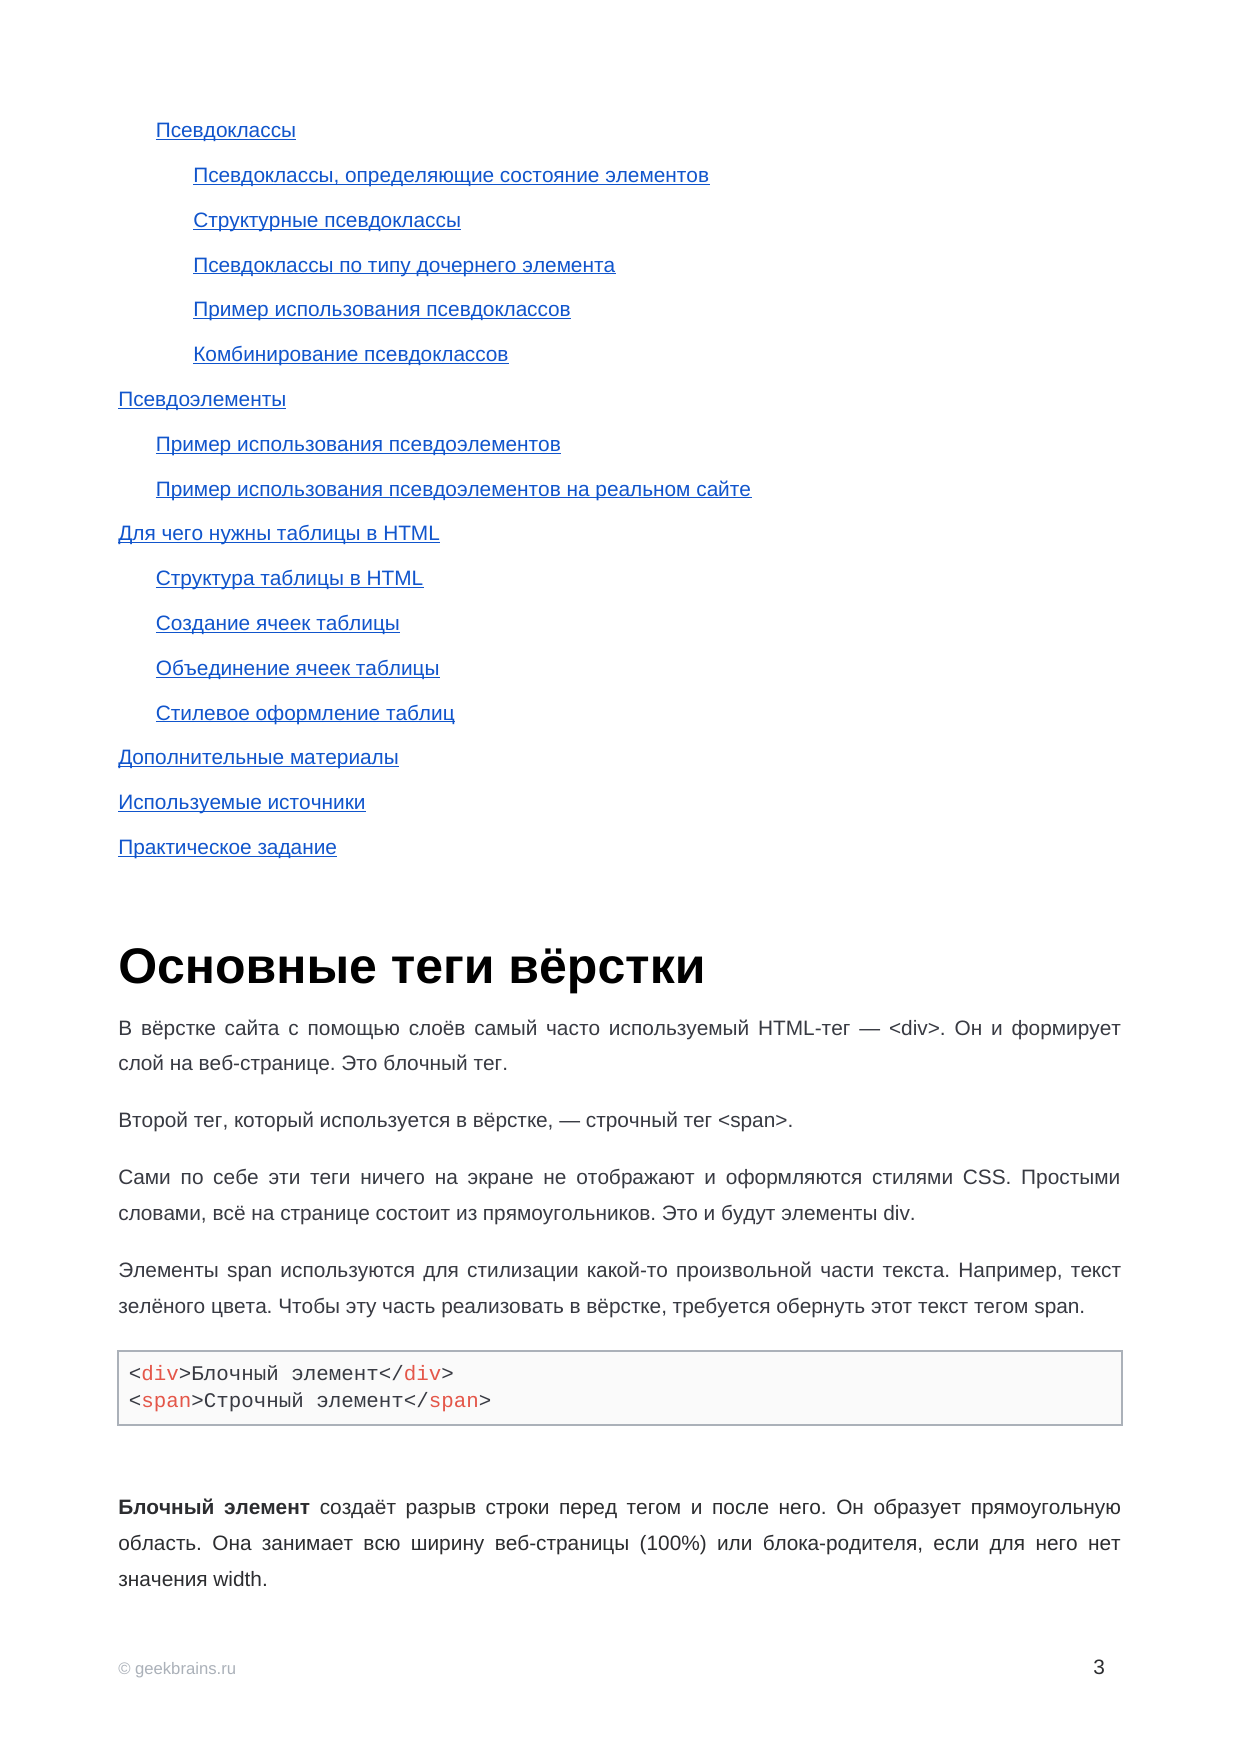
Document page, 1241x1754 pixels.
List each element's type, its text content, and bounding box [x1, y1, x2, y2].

text Комбинирование псевдоклассов [193, 342, 1122, 366]
text Пример использования псевдоэлементов на реальном сайте [156, 476, 1122, 500]
subtitle Основные теги вёрстки [118, 937, 1122, 994]
table_header <div>Блочный элемент</div> <span>Строчный элемент</span> [119, 1352, 1121, 1424]
text Используемые источники [118, 790, 1122, 814]
text Дополнительные материалы [118, 745, 1122, 769]
text Псевдоклассы [156, 118, 1122, 142]
text Второй тег, который используется в вёрстке, — строчный тег <span>. [118, 1108, 1122, 1132]
text Практическое задание [118, 835, 1122, 859]
text В вёрстке сайта с помощью слоёв самый часто используемый HTML-тег — <div>. Он и формирует слой на веб-странице. Это блочный тег. [118, 1015, 1122, 1075]
text Пример использования псевдоклассов [193, 297, 1122, 321]
text Объединение ячеек таблицы [156, 656, 1122, 679]
text Псевдоклассы по типу дочернего элемента [193, 252, 1122, 276]
text Блочный элемент создаёт разрыв строки перед тегом и после него. Он образует прямоугольную область. Она занимает всю ширину веб-страницы (100%) или блока-родителя, если для него нет значения width. [118, 1495, 1122, 1591]
text Сами по себе эти теги ничего на экране не отображают и оформляются стилями CSS. Простыми словами, всё на странице состоит из прямоугольников. Это и будут элементы div. [118, 1165, 1122, 1225]
text Элементы span используются для стилизации какой-то произвольной части текста. Например, текст зелёного цвета. Чтобы эту часть реализовать в вёрстке, требуется обернуть этот текст тегом span. [118, 1257, 1122, 1317]
text Структура таблицы в HTML [156, 566, 1122, 590]
text Создание ячеек таблицы [156, 611, 1122, 635]
text Псевдоклассы, определяющие состояние элементов [193, 163, 1122, 187]
text Пример использования псевдоэлементов [156, 432, 1122, 456]
text Стилевое оформление таблиц [156, 700, 1122, 724]
text Для чего нужны таблицы в HTML [118, 521, 1122, 545]
text Псевдоэлементы [118, 387, 1122, 411]
text Структурные псевдоклассы [193, 208, 1122, 232]
